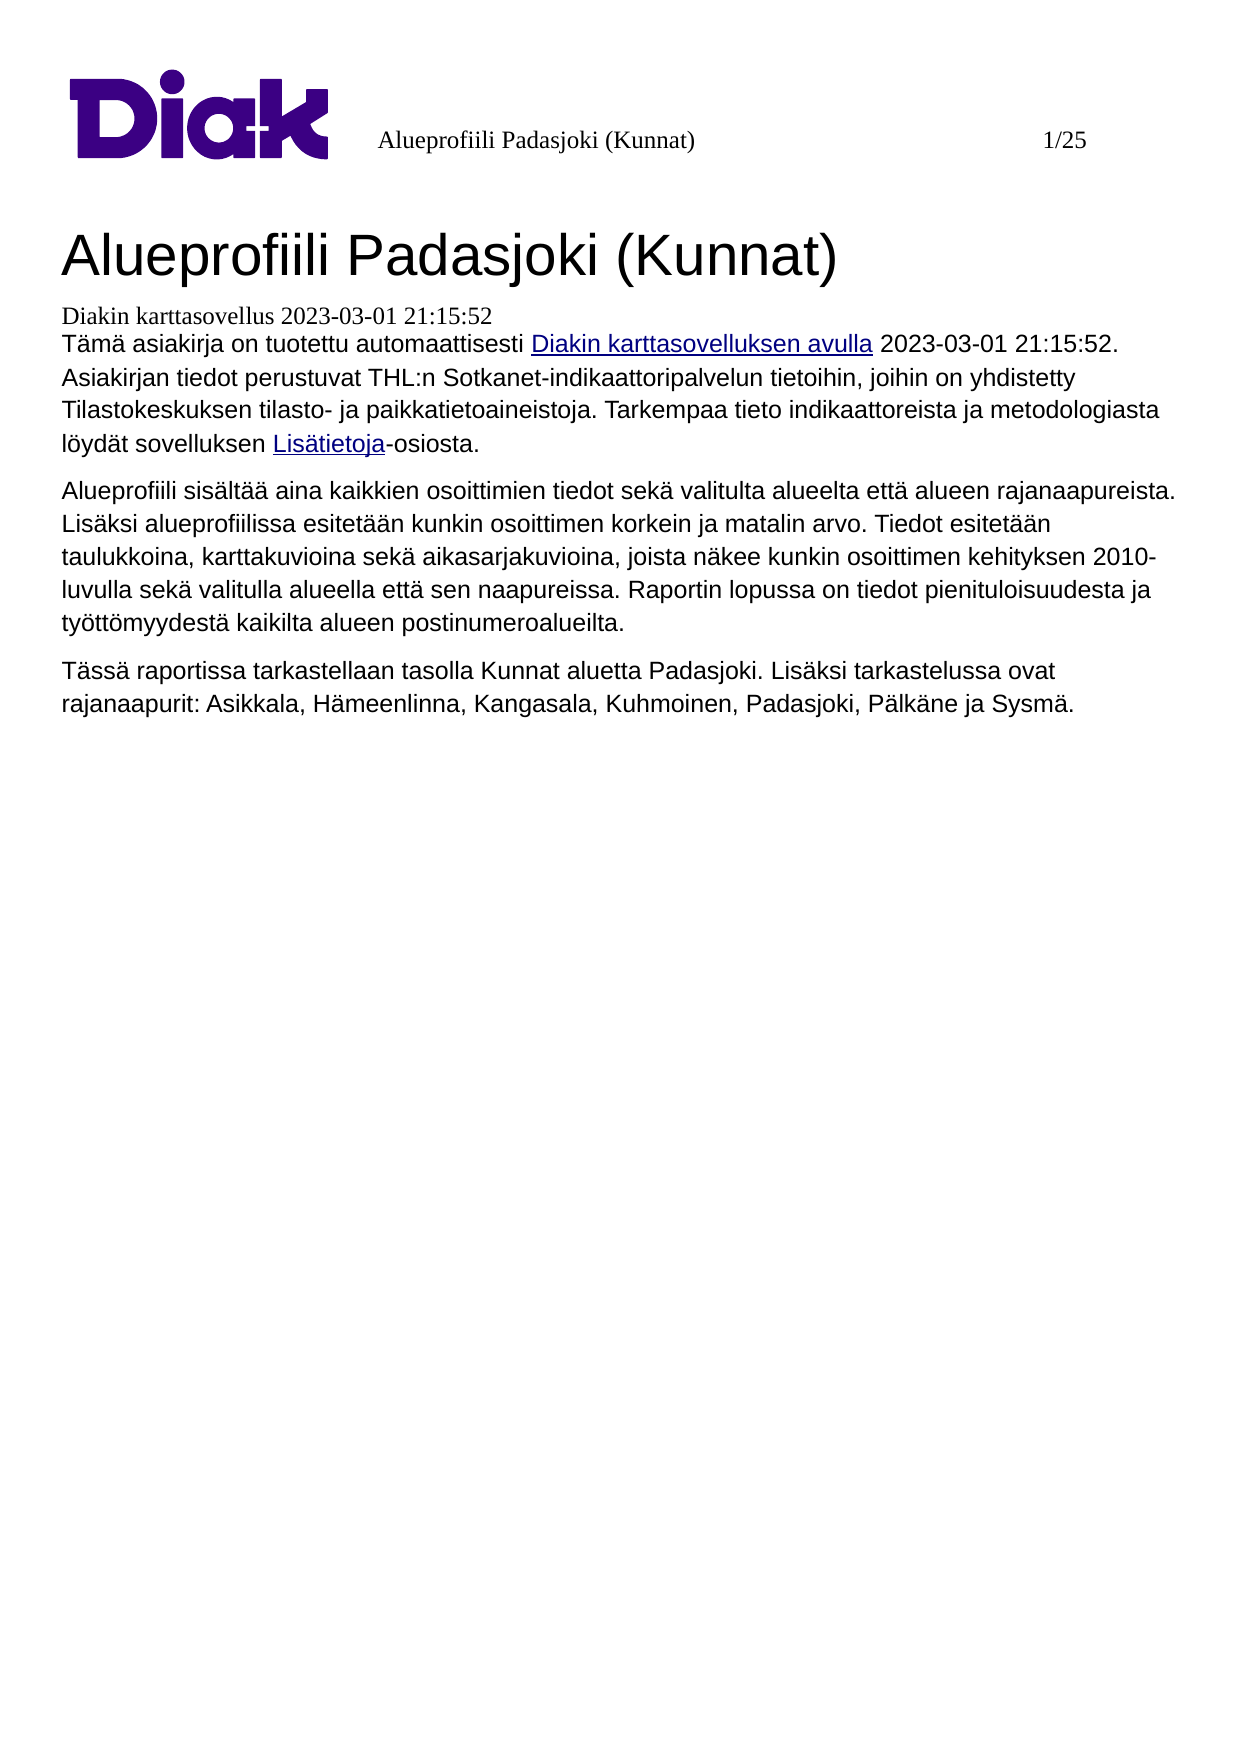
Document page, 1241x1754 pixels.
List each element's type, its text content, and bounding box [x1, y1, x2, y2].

title Alueprofiili Padasjoki (Kunnat) [61, 221, 1179, 288]
text Tässä raportissa tarkastellaan tasolla Kunnat aluetta Padasjoki. Lisäksi tarkastelussa ovat rajanaapurit: Asikkala, Hämeenlinna, Kangasala, Kuhmoinen, Padasjoki, Pälkäne ja Sysmä. [61, 656, 1179, 718]
text Alueprofiili sisältää aina kaikkien osoittimien tiedot sekä valitulta alueelta että alueen rajanaapureista. Lisäksi alueprofiilissa esitetään kunkin osoittimen korkein ja matalin arvo. Tiedot esitetään taulukkoina, karttakuvioina sekä aikasarjakuvioina, joista näkee kunkin osoittimen kehityksen 2010-luvulla sekä valitulla alueella että sen naapureissa. Raportin lopussa on tiedot pienituloisuudesta ja työttömyydestä kaikilta alueen postinumeroalueilta. [61, 476, 1179, 637]
text Tämä asiakirja on tuotettu automaattisesti Diakin karttasovelluksen avulla 2023-03-01 21:15:52. Asiakirjan tiedot perustuvat THL:n Sotkanet-indikaattoripalvelun tietoihin, joihin on yhdistetty Tilastokeskuksen tilasto- ja paikkatietoaineistoja. Tarkempaa tieto indikaattoreista ja metodologiasta löydät sovelluksen Lisätietoja-osiosta. [61, 329, 1179, 457]
text Diakin karttasovellus 2023-03-01 21:15:52 [61, 301, 1179, 329]
